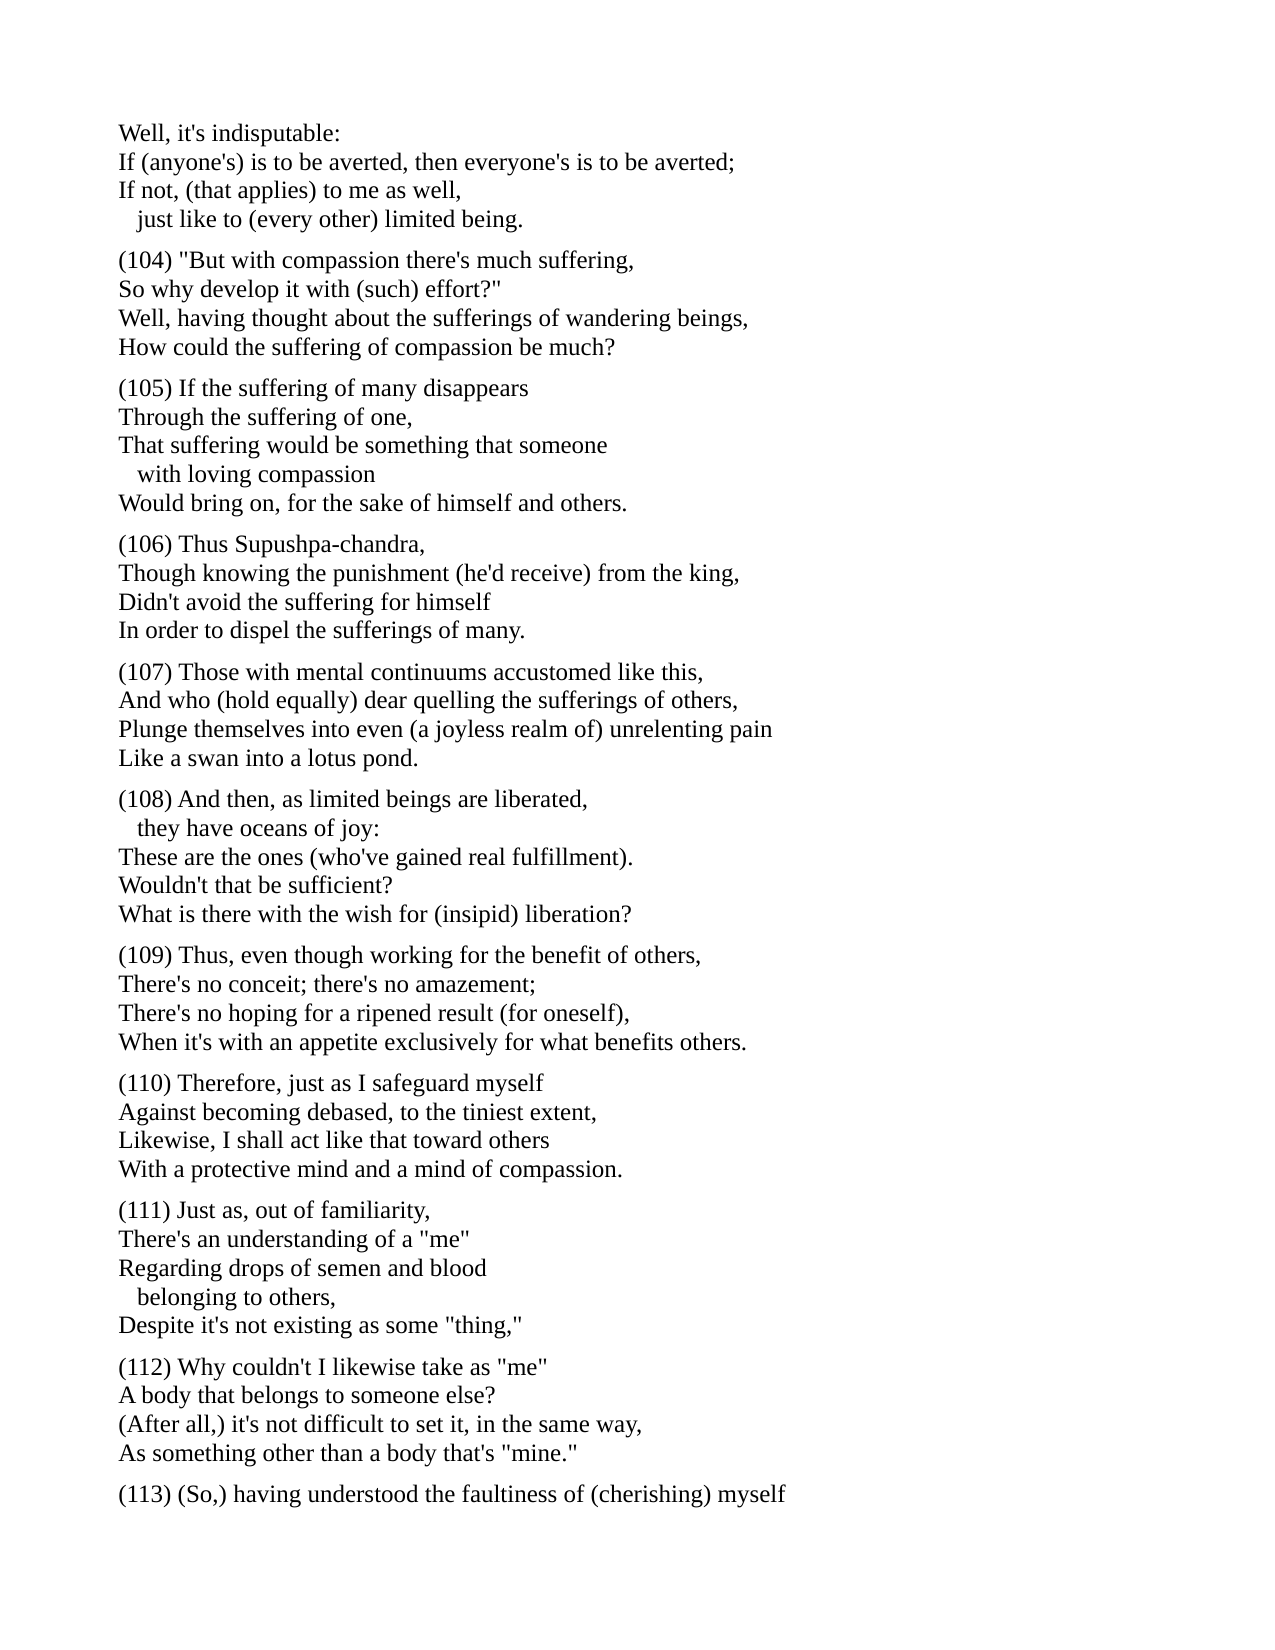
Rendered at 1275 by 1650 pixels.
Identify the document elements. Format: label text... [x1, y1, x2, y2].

text (109) Thus, even though working for the benefit of others, There's no conceit; there's no amazement; There's no hoping for a ripened result (for oneself), When it's with an appetite exclusively for what benefits others. [118, 941, 1157, 1056]
text (108) And then, as limited beings are liberated, they have oceans of joy: These are the ones (who've gained real fulfillment). Wouldn't that be sufficient? What is there with the wish for (insipid) liberation? [118, 784, 1157, 928]
text (110) Therefore, just as I safeguard myself Against becoming debased, to the tiniest extent, Likewise, I shall act like that toward others With a protective mind and a mind of compassion. [118, 1068, 1157, 1183]
text (107) Those with mental continuums accustomed like this, And who (hold equally) dear quelling the sufferings of others, Plunge themselves into even (a joyless realm of) unrelenting pain Like a swan into a lotus pond. [118, 657, 1157, 772]
text (105) If the suffering of many disappears Through the suffering of one, That suffering would be something that someone with loving compassion Would bring on, for the sake of himself and others. [118, 373, 1157, 517]
text (104) "But with compassion there's much suffering, So why develop it with (such) effort?" Well, having thought about the sufferings of wandering beings, How could the suffering of compassion be much? [118, 246, 1157, 361]
text Well, it's indisputable: If (anyone's) is to be averted, then everyone's is to be averted; If not, (that applies) to me as well, just like to (every other) limited being. [118, 118, 1157, 233]
text (112) Why couldn't I likewise take as "me" A body that belongs to someone else? (After all,) it's not difficult to set it, in the same way, As something other than a body that's "mine." [118, 1352, 1157, 1467]
text (106) Thus Supushpa-chandra, Though knowing the punishment (he'd receive) from the king, Didn't avoid the suffering for himself In order to dispel the sufferings of many. [118, 529, 1157, 644]
text (111) Just as, out of familiarity, There's an understanding of a "me" Regarding drops of semen and blood belonging to others, Despite it's not existing as some "thing," [118, 1196, 1157, 1339]
text (113) (So,) having understood the faultiness of (cherishing) myself [118, 1479, 1157, 1508]
